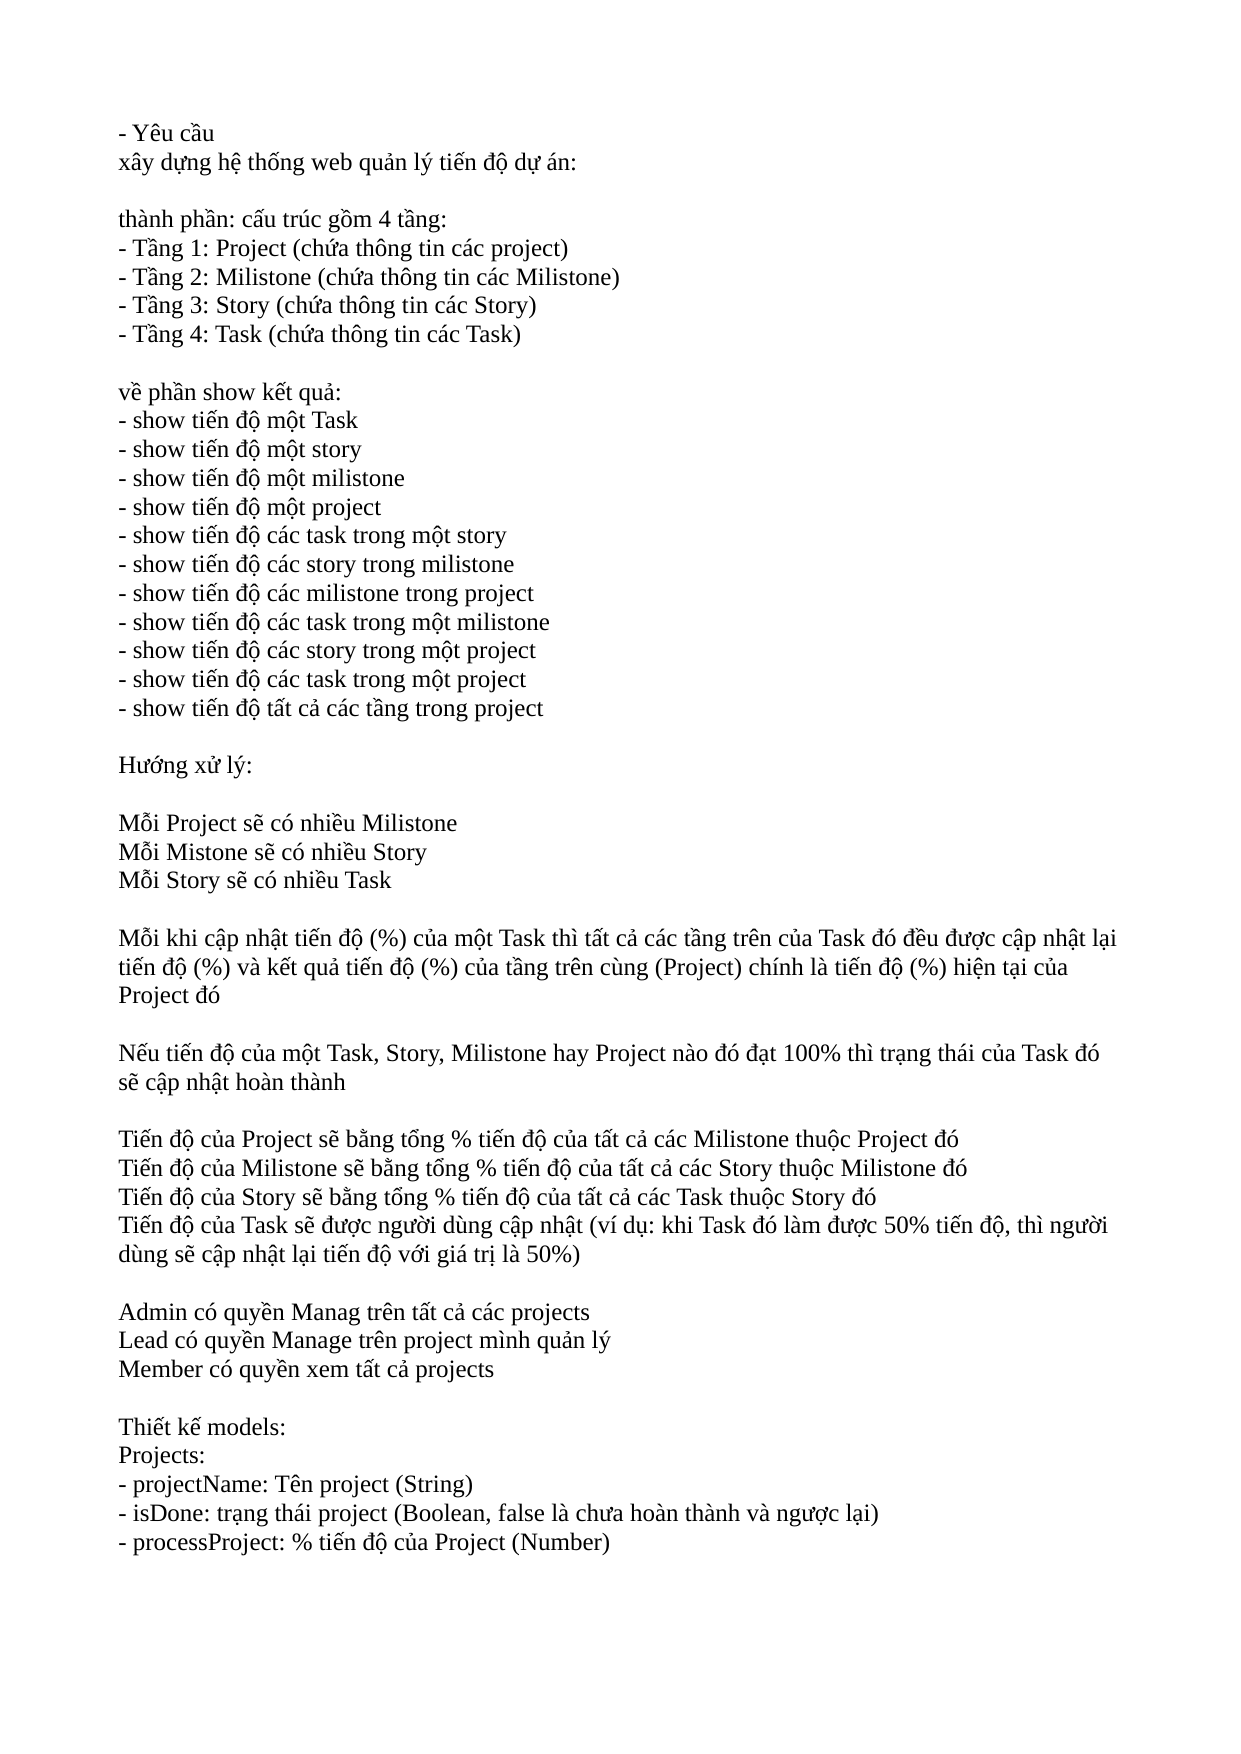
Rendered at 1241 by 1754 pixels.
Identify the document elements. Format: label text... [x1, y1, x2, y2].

text - processProject: % tiến độ của Project (Number) [118, 1527, 1122, 1556]
text Projects: [118, 1441, 1122, 1469]
text Mỗi khi cập nhật tiến độ (%) của một Task thì tất cả các tầng trên của Task đó đều được cập nhật lại tiến độ (%) và kết quả tiến độ (%) của tầng trên cùng (Project) chính là tiến độ (%) hiện tại của Project đó [118, 923, 1122, 1009]
text - show tiến độ các task trong một story [118, 521, 1122, 549]
text - Tầng 3: Story (chứa thông tin các Story) [118, 291, 1122, 319]
text về phần show kết quả: [118, 377, 1122, 406]
text - show tiến độ các task trong một milistone [118, 607, 1122, 636]
text - show tiến độ các story trong milistone [118, 549, 1122, 578]
text xây dựng hệ thống web quản lý tiến độ dự án: [118, 147, 1122, 176]
text Mỗi Mistone sẽ có nhiều Story [118, 837, 1122, 866]
text Member có quyền xem tất cả projects [118, 1354, 1122, 1383]
text - show tiến độ một Task [118, 406, 1122, 434]
text - show tiến độ các task trong một project [118, 664, 1122, 693]
text Admin có quyền Manag trên tất cả các projects [118, 1297, 1122, 1326]
text - show tiến độ một project [118, 492, 1122, 521]
text - Tầng 4: Task (chứa thông tin các Task) [118, 319, 1122, 348]
text - show tiến độ các milistone trong project [118, 578, 1122, 607]
text - Yêu cầu [118, 118, 1122, 147]
text - isDone: trạng thái project (Boolean, false là chưa hoàn thành và ngược lại) [118, 1498, 1122, 1527]
text - Tầng 2: Milistone (chứa thông tin các Milistone) [118, 262, 1122, 291]
text Tiến độ của Task sẽ được người dùng cập nhật (ví dụ: khi Task đó làm được 50% tiến độ, thì người dùng sẽ cập nhật lại tiến độ với giá trị là 50%) [118, 1211, 1122, 1268]
text Hướng xử lý: [118, 751, 1122, 779]
text Lead có quyền Manage trên project mình quản lý [118, 1326, 1122, 1354]
text - show tiến độ các story trong một project [118, 636, 1122, 664]
text Nếu tiến độ của một Task, Story, Milistone hay Project nào đó đạt 100% thì trạng thái của Task đó sẽ cập nhật hoàn thành [118, 1038, 1122, 1096]
text Tiến độ của Milistone sẽ bằng tổng % tiến độ của tất cả các Story thuộc Milistone đó [118, 1153, 1122, 1182]
text thành phần: cấu trúc gồm 4 tầng: [118, 204, 1122, 233]
text Tiến độ của Story sẽ bằng tổng % tiến độ của tất cả các Task thuộc Story đó [118, 1182, 1122, 1211]
text - show tiến độ một story [118, 434, 1122, 463]
text - Tầng 1: Project (chứa thông tin các project) [118, 233, 1122, 262]
text Mỗi Story sẽ có nhiều Task [118, 866, 1122, 894]
text - show tiến độ tất cả các tầng trong project [118, 693, 1122, 722]
text - projectName: Tên project (String) [118, 1469, 1122, 1498]
text Thiết kế models: [118, 1412, 1122, 1441]
text - show tiến độ một milistone [118, 463, 1122, 492]
text Mỗi Project sẽ có nhiều Milistone [118, 808, 1122, 837]
text Tiến độ của Project sẽ bằng tổng % tiến độ của tất cả các Milistone thuộc Project đó [118, 1124, 1122, 1153]
